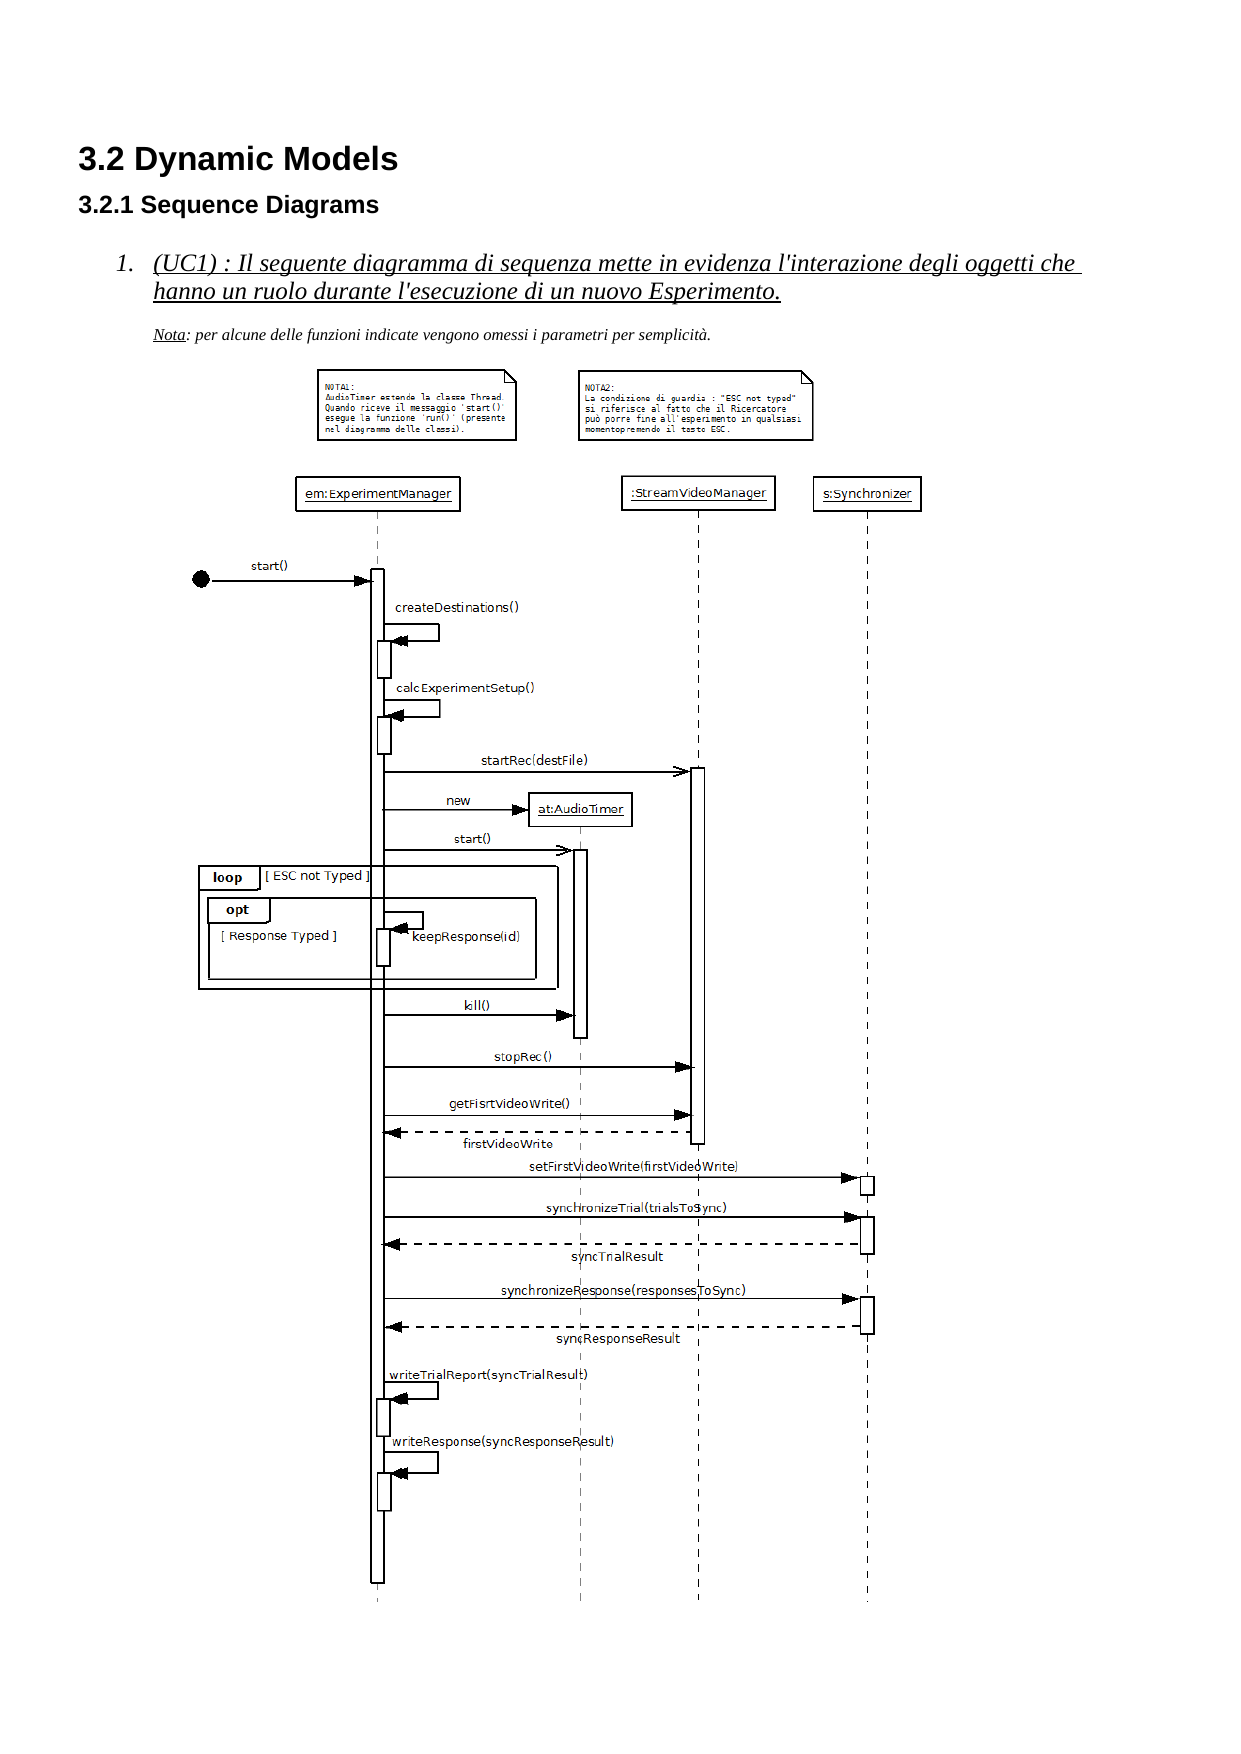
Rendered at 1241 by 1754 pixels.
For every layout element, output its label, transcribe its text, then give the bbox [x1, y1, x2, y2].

list Nota: per alcune delle funzioni indicate vengono omessi i parametri per semplicità. [116, 324, 1143, 343]
list (UC1) : Il seguente diagramma di sequenza mette in evidenza l'interazione degli oggetti che hanno un ruolo durante l'esecuzione di un nuovo Esperimento. [116, 248, 1143, 305]
subtitle 3.2.1 Sequence Diagrams [78, 190, 1143, 219]
picture [191, 369, 923, 1603]
subtitle 3.2 Dynamic Models [78, 139, 1143, 178]
